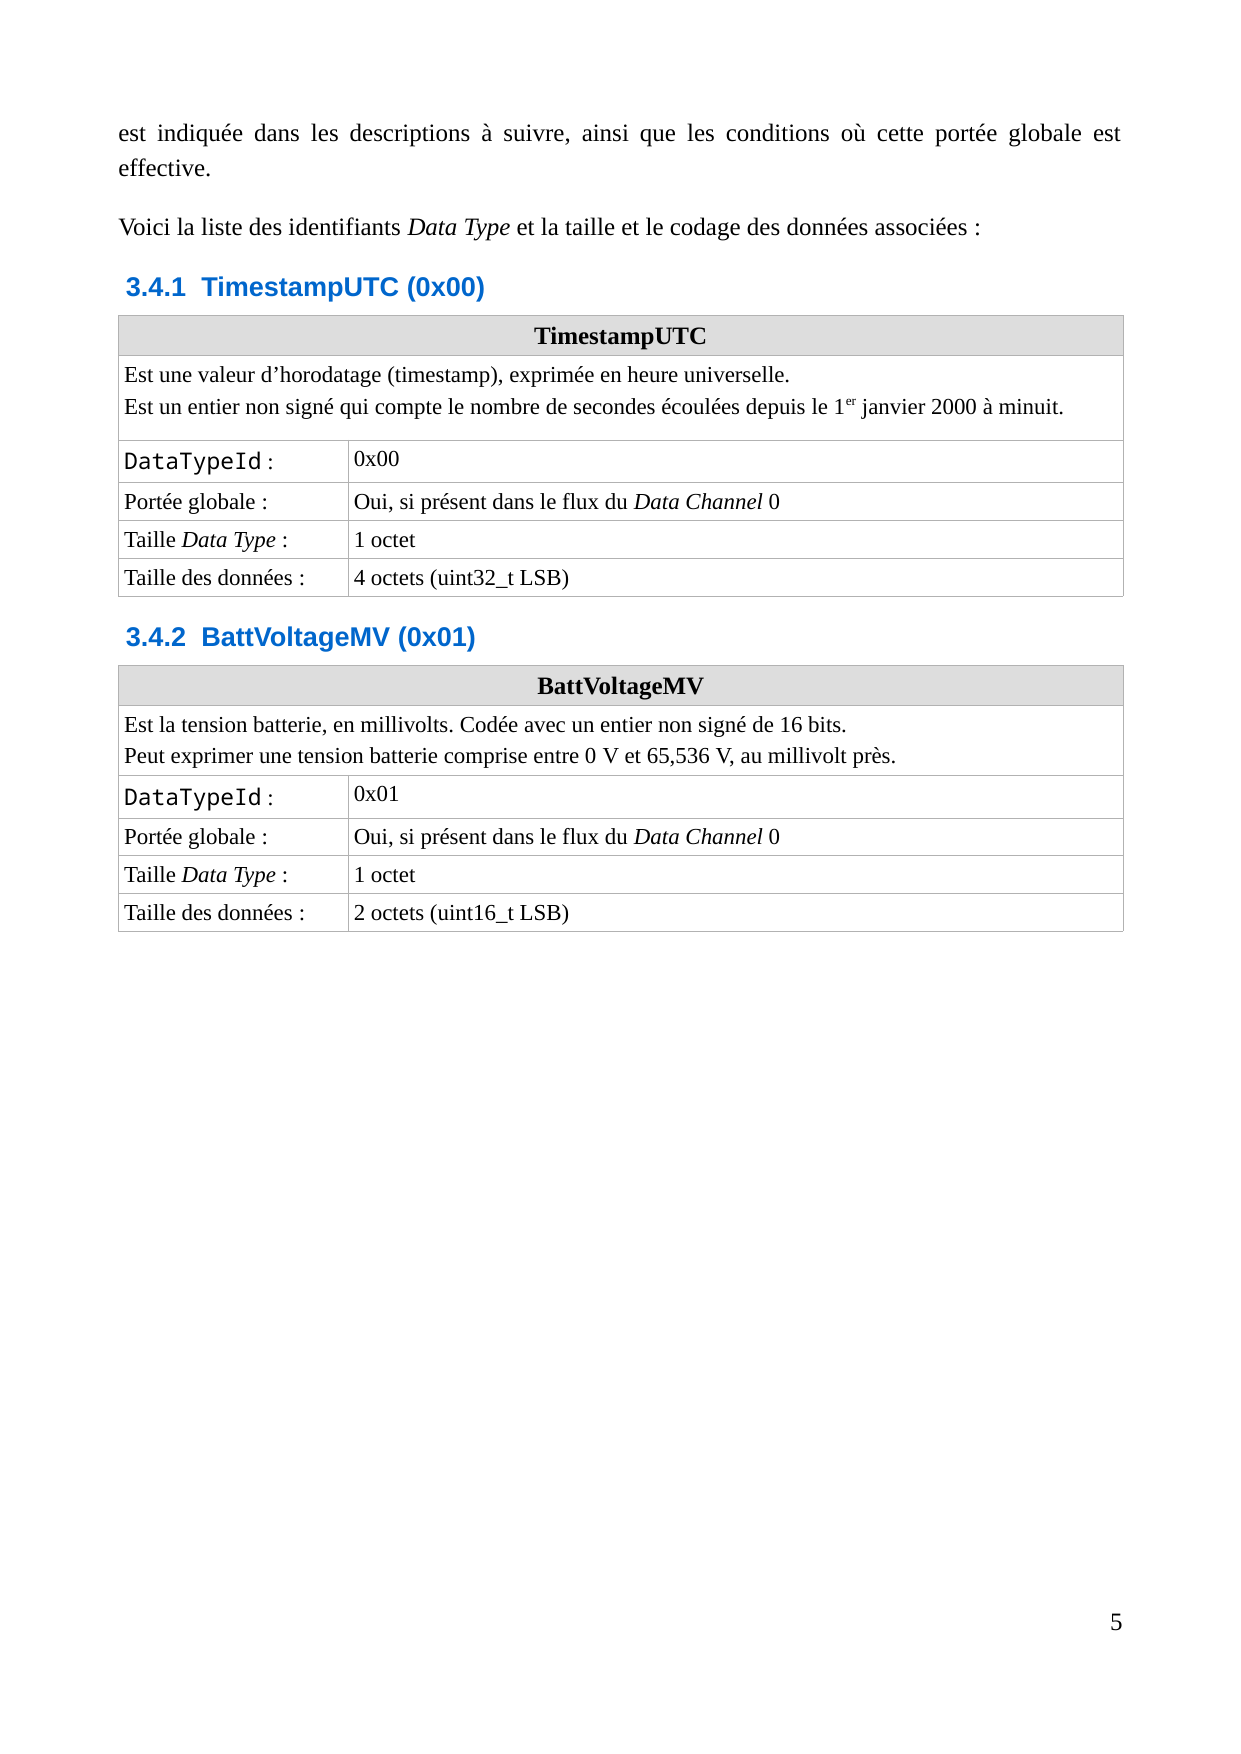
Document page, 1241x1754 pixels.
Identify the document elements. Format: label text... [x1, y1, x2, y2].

table_cell 1 octet [349, 521, 1123, 558]
table_cell Taille Data Type : [119, 856, 348, 893]
text Voici la liste des identifiants Data Type et la taille et le codage des données associées : [118, 212, 1122, 241]
table_cell Taille des données : [119, 894, 348, 931]
table_header TimestampUTC [119, 316, 1123, 355]
table_cell Portée globale : [119, 819, 348, 855]
text est indiquée dans les descriptions à suivre, ainsi que les conditions où cette portée globale est effective. [118, 118, 1122, 181]
subtitle TimestampUTC (0x00) [118, 271, 1122, 303]
table_cell 0x00 [349, 441, 1123, 482]
table_cell Est la tension batterie, en millivolts. Codée avec un entier non signé de 16 bits. Peut exprimer une tension batterie comprise entre 0 V et 65,536 V, au millivolt près. [119, 706, 1123, 775]
table_cell DataTypeId : [119, 776, 348, 817]
table_header BattVoltageMV [119, 666, 1123, 705]
table_cell Portée globale : [119, 483, 348, 520]
table_cell 1 octet [349, 856, 1123, 893]
table_cell Oui, si présent dans le flux du Data Channel 0 [349, 819, 1123, 855]
table_cell 2 octets (uint16_t LSB) [349, 894, 1123, 931]
subtitle BattVoltageMV (0x01) [118, 621, 1122, 652]
table_cell DataTypeId : [119, 441, 348, 482]
table_cell Est une valeur d’horodatage (timestamp), exprimée en heure universelle. Est un entier non signé qui compte le nombre de secondes écoulées depuis le 1er janvier 2000 à minuit. [119, 356, 1123, 439]
table_cell 0x01 [349, 776, 1123, 817]
table_cell Oui, si présent dans le flux du Data Channel 0 [349, 483, 1123, 520]
table_cell Taille des données : [119, 559, 348, 596]
table_cell Taille Data Type : [119, 521, 348, 558]
table_cell 4 octets (uint32_t LSB) [349, 559, 1123, 596]
